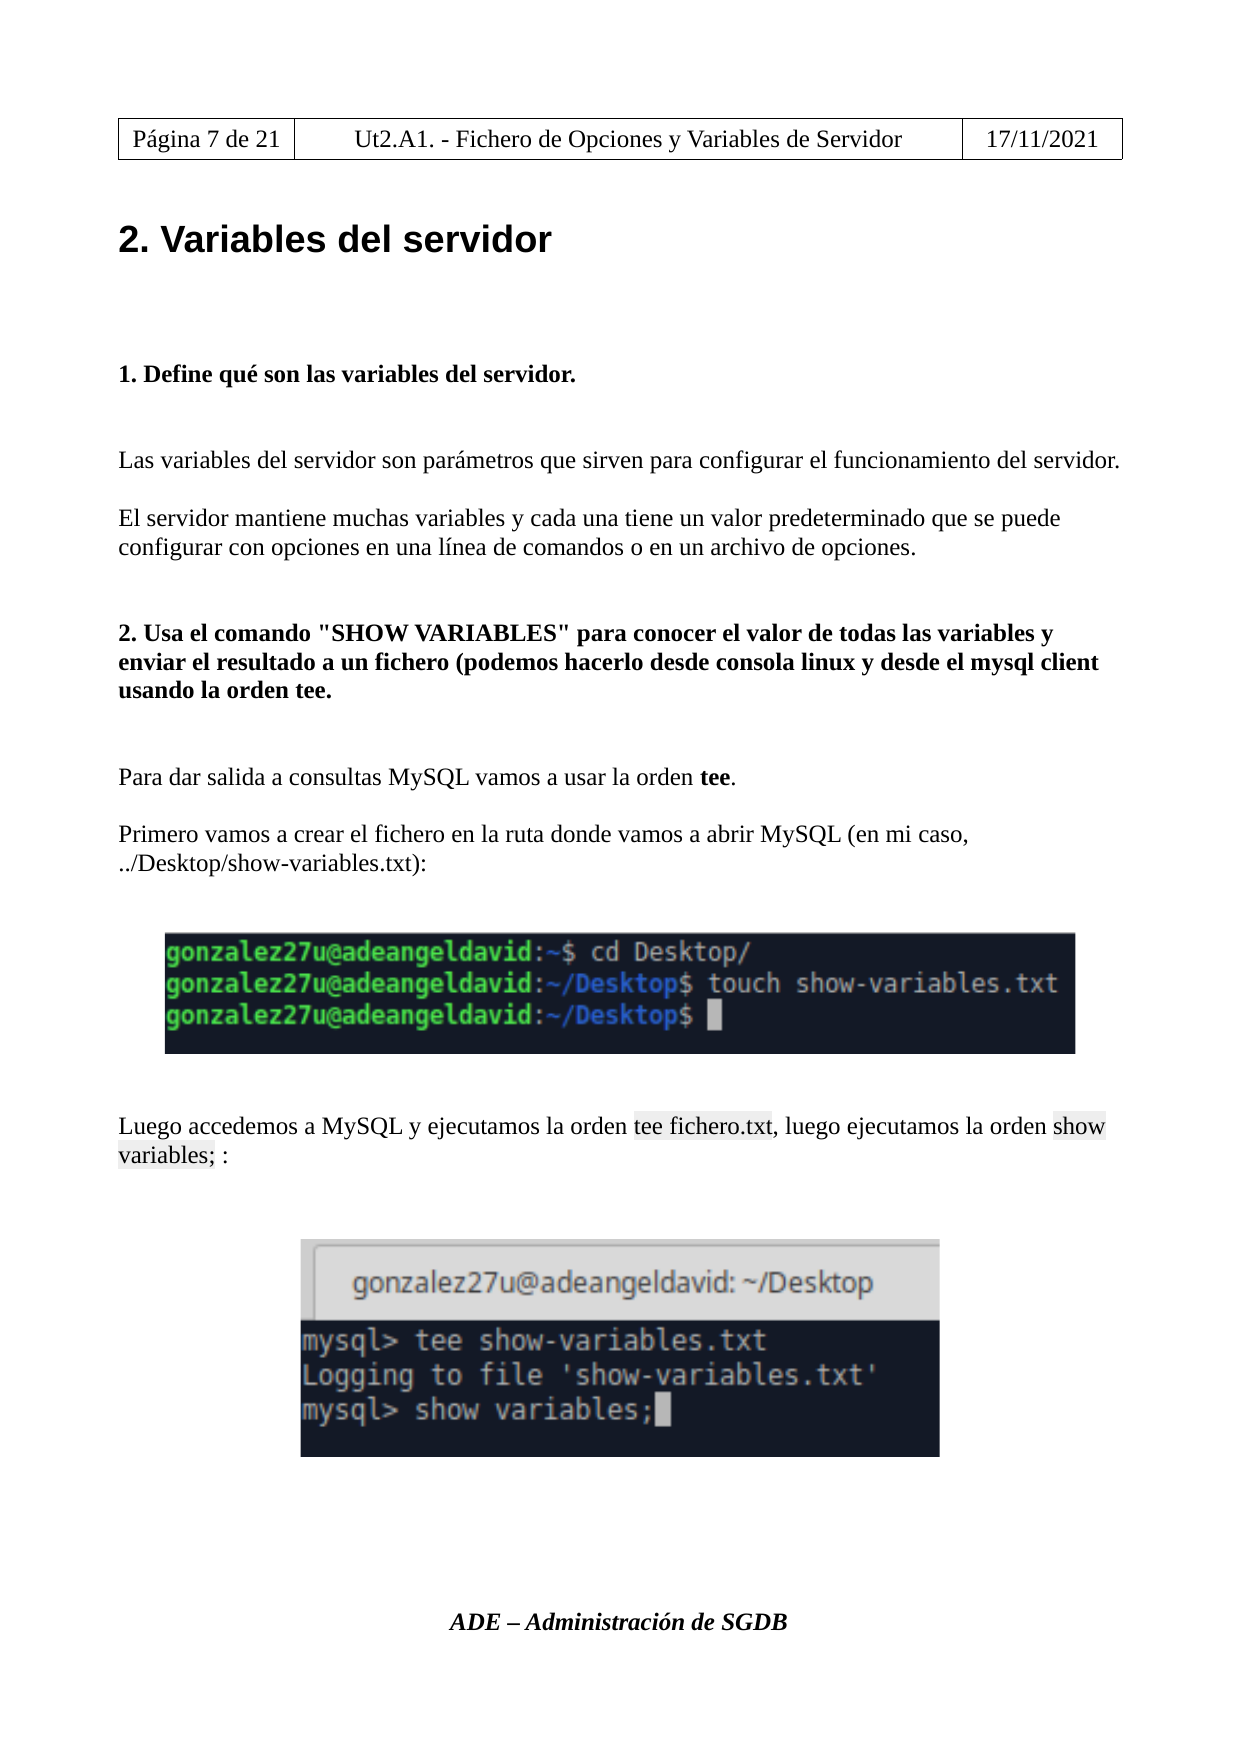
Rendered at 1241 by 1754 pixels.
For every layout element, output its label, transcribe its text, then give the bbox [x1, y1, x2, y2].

text 2. Usa el comando "SHOW VARIABLES" para conocer el valor de todas las variables y enviar el resultado a un fichero (podemos hacerlo desde consola linux y desde el mysql client usando la orden tee. [118, 618, 1122, 704]
subtitle 2. Variables del servidor [118, 217, 1122, 260]
text Para dar salida a consultas MySQL vamos a usar la orden tee. [118, 762, 1122, 790]
picture [300, 1239, 940, 1457]
text El servidor mantiene muchas variables y cada una tiene un valor predeterminado que se puede configurar con opciones en una línea de comandos o en un archivo de opciones. [118, 503, 1122, 560]
picture [164, 932, 1076, 1054]
text 1. Define qué son las variables del servidor. [118, 359, 1122, 388]
text Primero vamos a crear el fichero en la ruta donde vamos a abrir MySQL (en mi caso, ../Desktop/show-variables.txt): [118, 819, 1122, 877]
text Las variables del servidor son parámetros que sirven para configurar el funcionamiento del servidor. [118, 445, 1122, 474]
text Luego accedemos a MySQL y ejecutamos la orden tee fichero.txt, luego ejecutamos la orden show variables; : [118, 1111, 1122, 1169]
